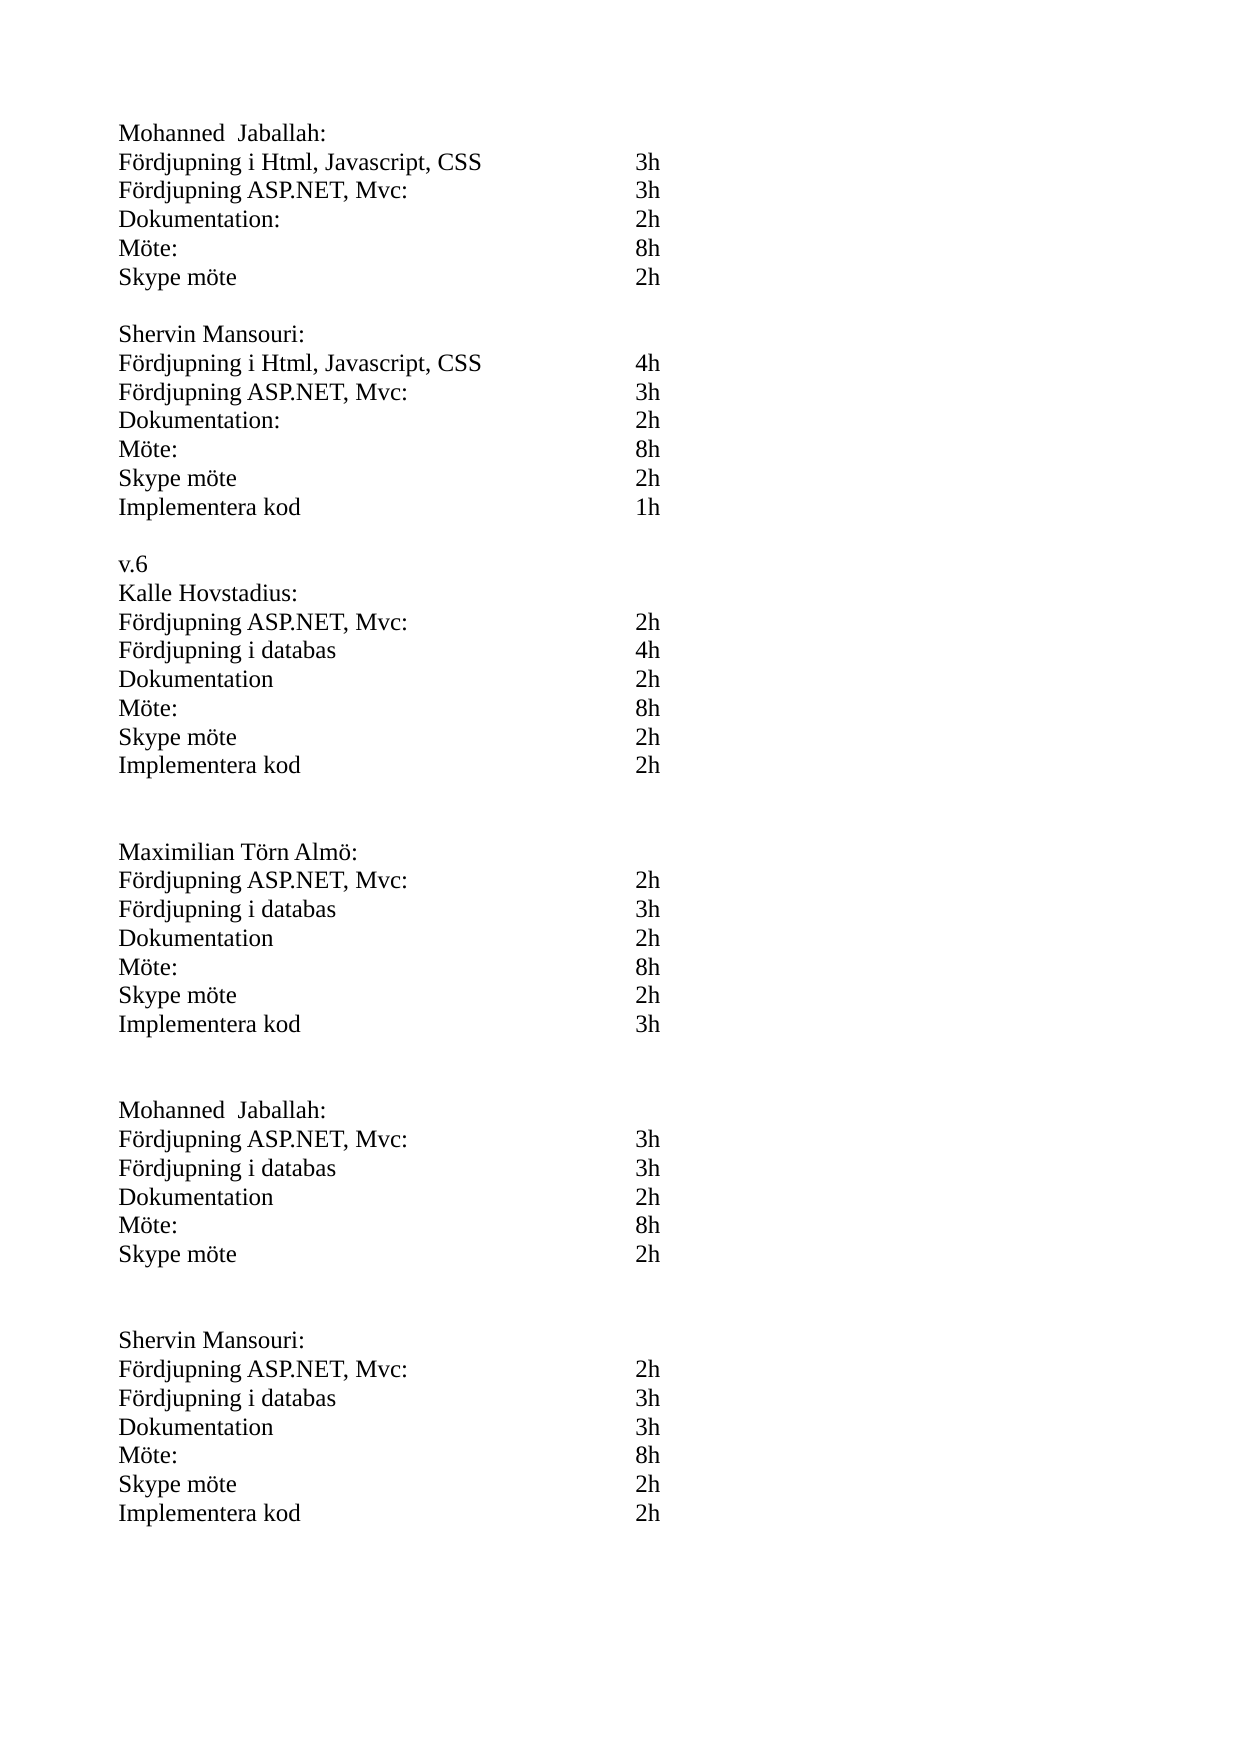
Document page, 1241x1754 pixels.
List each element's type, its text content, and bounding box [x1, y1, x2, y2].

text Fördjupning i Html, Javascript, CSS 4h Fördjupning ASP.NET, Mvc: 3h Dokumentation: 2h Möte: 8h Skype möte 2h [118, 348, 1122, 492]
text Implementera kod 2h [118, 1498, 1122, 1527]
text Fördjupning i databas 3h [118, 1153, 1122, 1182]
text Maximilian Törn Almö: [118, 837, 1122, 866]
text Implementera kod 2h [118, 751, 1122, 779]
text Kalle Hovstadius: Fördjupning ASP.NET, Mvc: 2h [118, 578, 1122, 636]
text Fördjupning i databas 3h [118, 1383, 1122, 1412]
text Dokumentation 2h Möte: 8h Skype möte 2h [118, 923, 1122, 1009]
text Implementera kod 1h [118, 492, 1122, 521]
text Fördjupning i databas 4h [118, 636, 1122, 664]
text Fördjupning i Html, Javascript, CSS 3h Fördjupning ASP.NET, Mvc: 3h Dokumentation: 2h Möte: 8h Skype möte 2h [118, 147, 1122, 291]
text Fördjupning ASP.NET, Mvc: 3h [118, 1124, 1122, 1153]
text Dokumentation 2h Möte: 8h Skype möte 2h [118, 1182, 1122, 1268]
text Dokumentation 2h Möte: 8h Skype möte 2h [118, 664, 1122, 751]
text Fördjupning ASP.NET, Mvc: 2h [118, 866, 1122, 894]
text Fördjupning ASP.NET, Mvc: 2h [118, 1354, 1122, 1383]
text Mohanned Jaballah: [118, 118, 1122, 147]
text v.6 [118, 549, 1122, 578]
text Shervin Mansouri: [118, 319, 1122, 348]
text Fördjupning i databas 3h [118, 894, 1122, 923]
text Shervin Mansouri: [118, 1326, 1122, 1354]
text Mohanned Jaballah: [118, 1067, 1122, 1124]
text Dokumentation 3h Möte: 8h Skype möte 2h [118, 1412, 1122, 1498]
text Implementera kod 3h [118, 1009, 1122, 1038]
